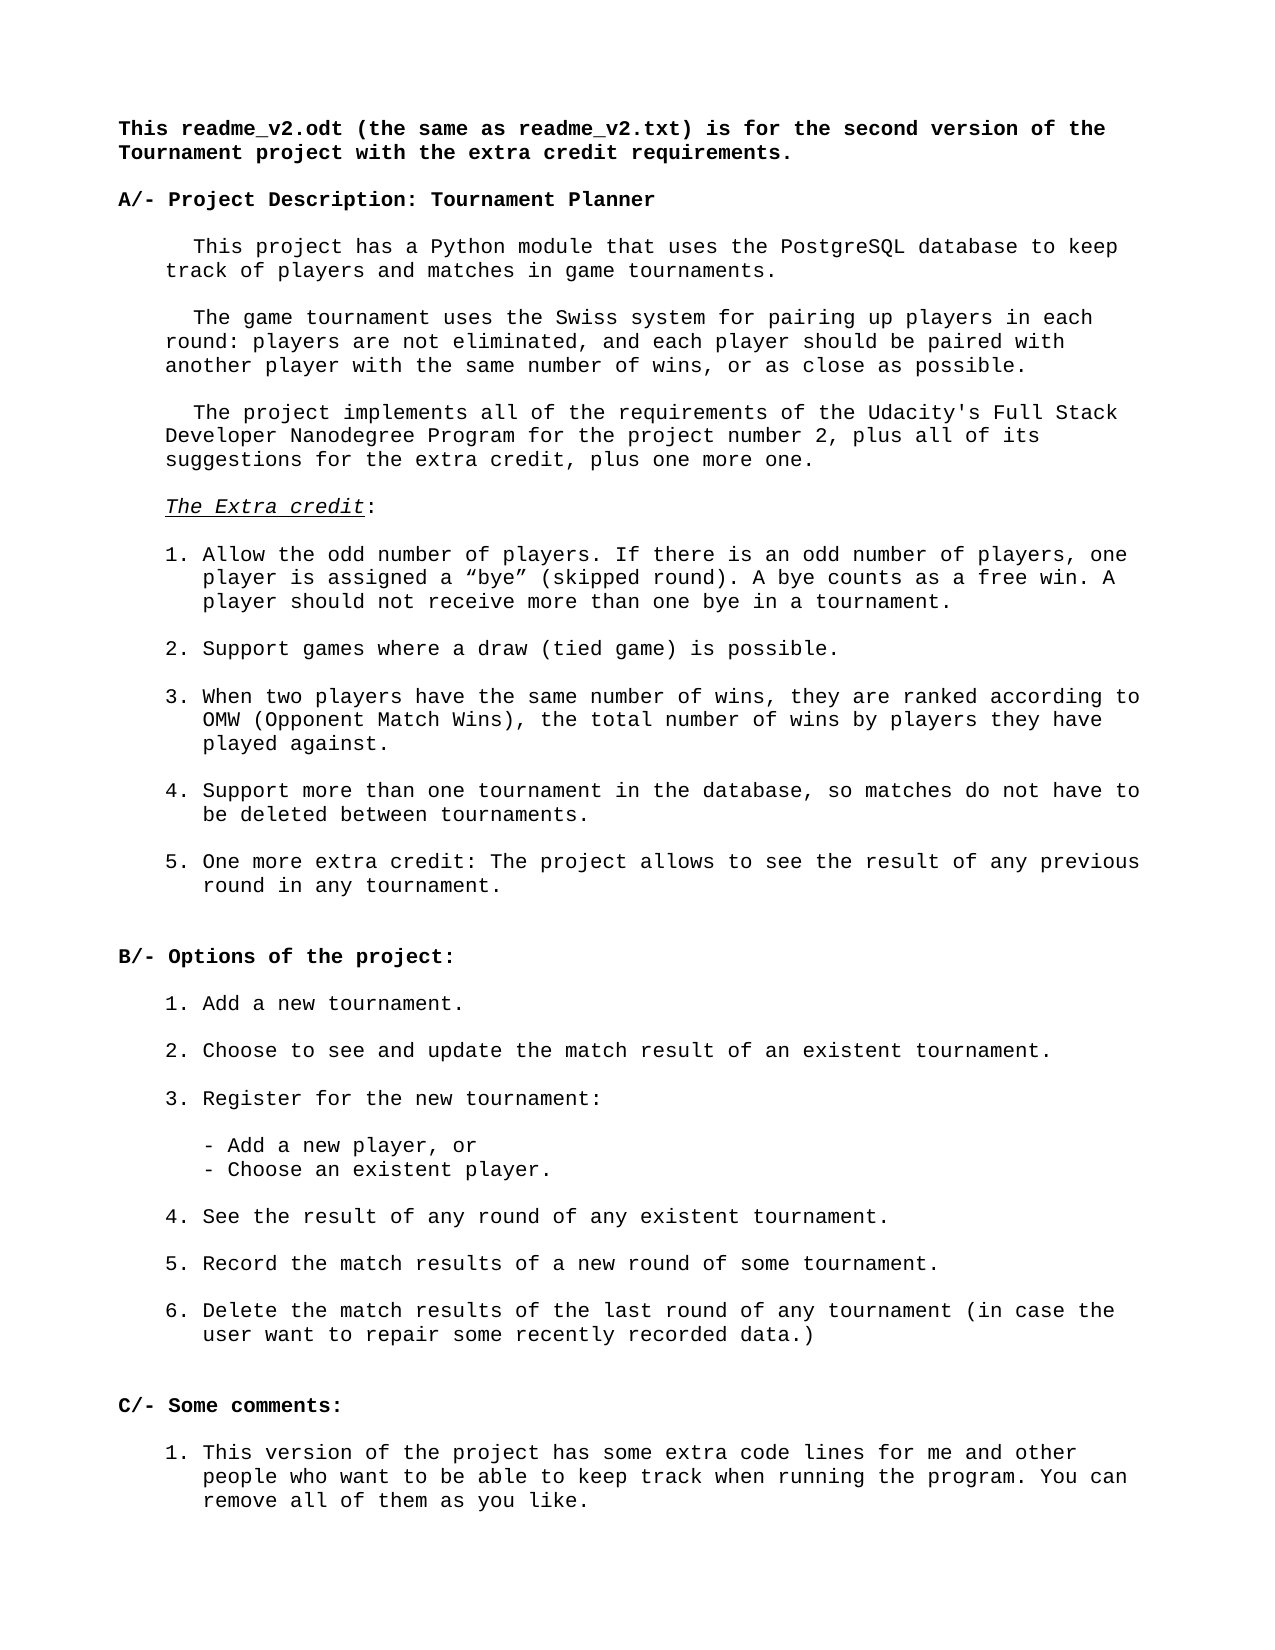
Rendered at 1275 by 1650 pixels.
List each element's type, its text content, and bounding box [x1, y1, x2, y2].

text 1. Add a new tournament. [165, 993, 1157, 1017]
text C/- Some comments: [118, 1395, 1157, 1419]
text 4. Support more than one tournament in the database, so matches do not have to be deleted between tournaments. [165, 780, 1157, 827]
text This project has a Python module that uses the PostgreSQL database to keep track of players and matches in game tournaments. [165, 236, 1157, 284]
text 6. Delete the match results of the last round of any tournament (in case the user want to repair some recently recorded data.) [165, 1300, 1157, 1348]
text A/- Project Description: Tournament Planner [118, 189, 1157, 213]
text B/- Options of the project: [118, 946, 1157, 969]
text - Add a new player, or [202, 1135, 1157, 1158]
text 3. When two players have the same number of wins, they are ranked according to OMW (Opponent Match Wins), the total number of wins by players they have played against. [165, 686, 1157, 757]
text 1. This version of the project has some extra code lines for me and other people who want to be able to keep track when running the program. You can remove all of them as you like. [165, 1442, 1157, 1513]
text 2. Support games where a draw (tied game) is possible. [165, 638, 1157, 662]
text This readme_v2.odt (the same as readme_v2.txt) is for the second version of the Tournament project with the extra credit requirements. [118, 118, 1157, 165]
text - Choose an existent player. [202, 1158, 1157, 1182]
text 3. Register for the new tournament: [165, 1088, 1157, 1111]
text The game tournament uses the Swiss system for pairing up players in each round: players are not eliminated, and each player should be paired with another player with the same number of wins, or as close as possible. [165, 307, 1157, 378]
text 4. See the result of any round of any existent tournament. [165, 1206, 1157, 1229]
text 2. Choose to see and update the match result of an existent tournament. [165, 1040, 1157, 1064]
text The Extra credit: [165, 496, 1157, 520]
text The project implements all of the requirements of the Udacity's Full Stack Developer Nanodegree Program for the project number 2, plus all of its suggestions for the extra credit, plus one more one. [165, 402, 1157, 473]
text 5. One more extra credit: The project allows to see the result of any previous round in any tournament. [165, 851, 1157, 898]
text 5. Record the match results of a new round of some tournament. [165, 1253, 1157, 1277]
text 1. Allow the odd number of players. If there is an odd number of players, one player is assigned a “bye” (skipped round). A bye counts as a free win. A player should not receive more than one bye in a tournament. [165, 544, 1157, 615]
